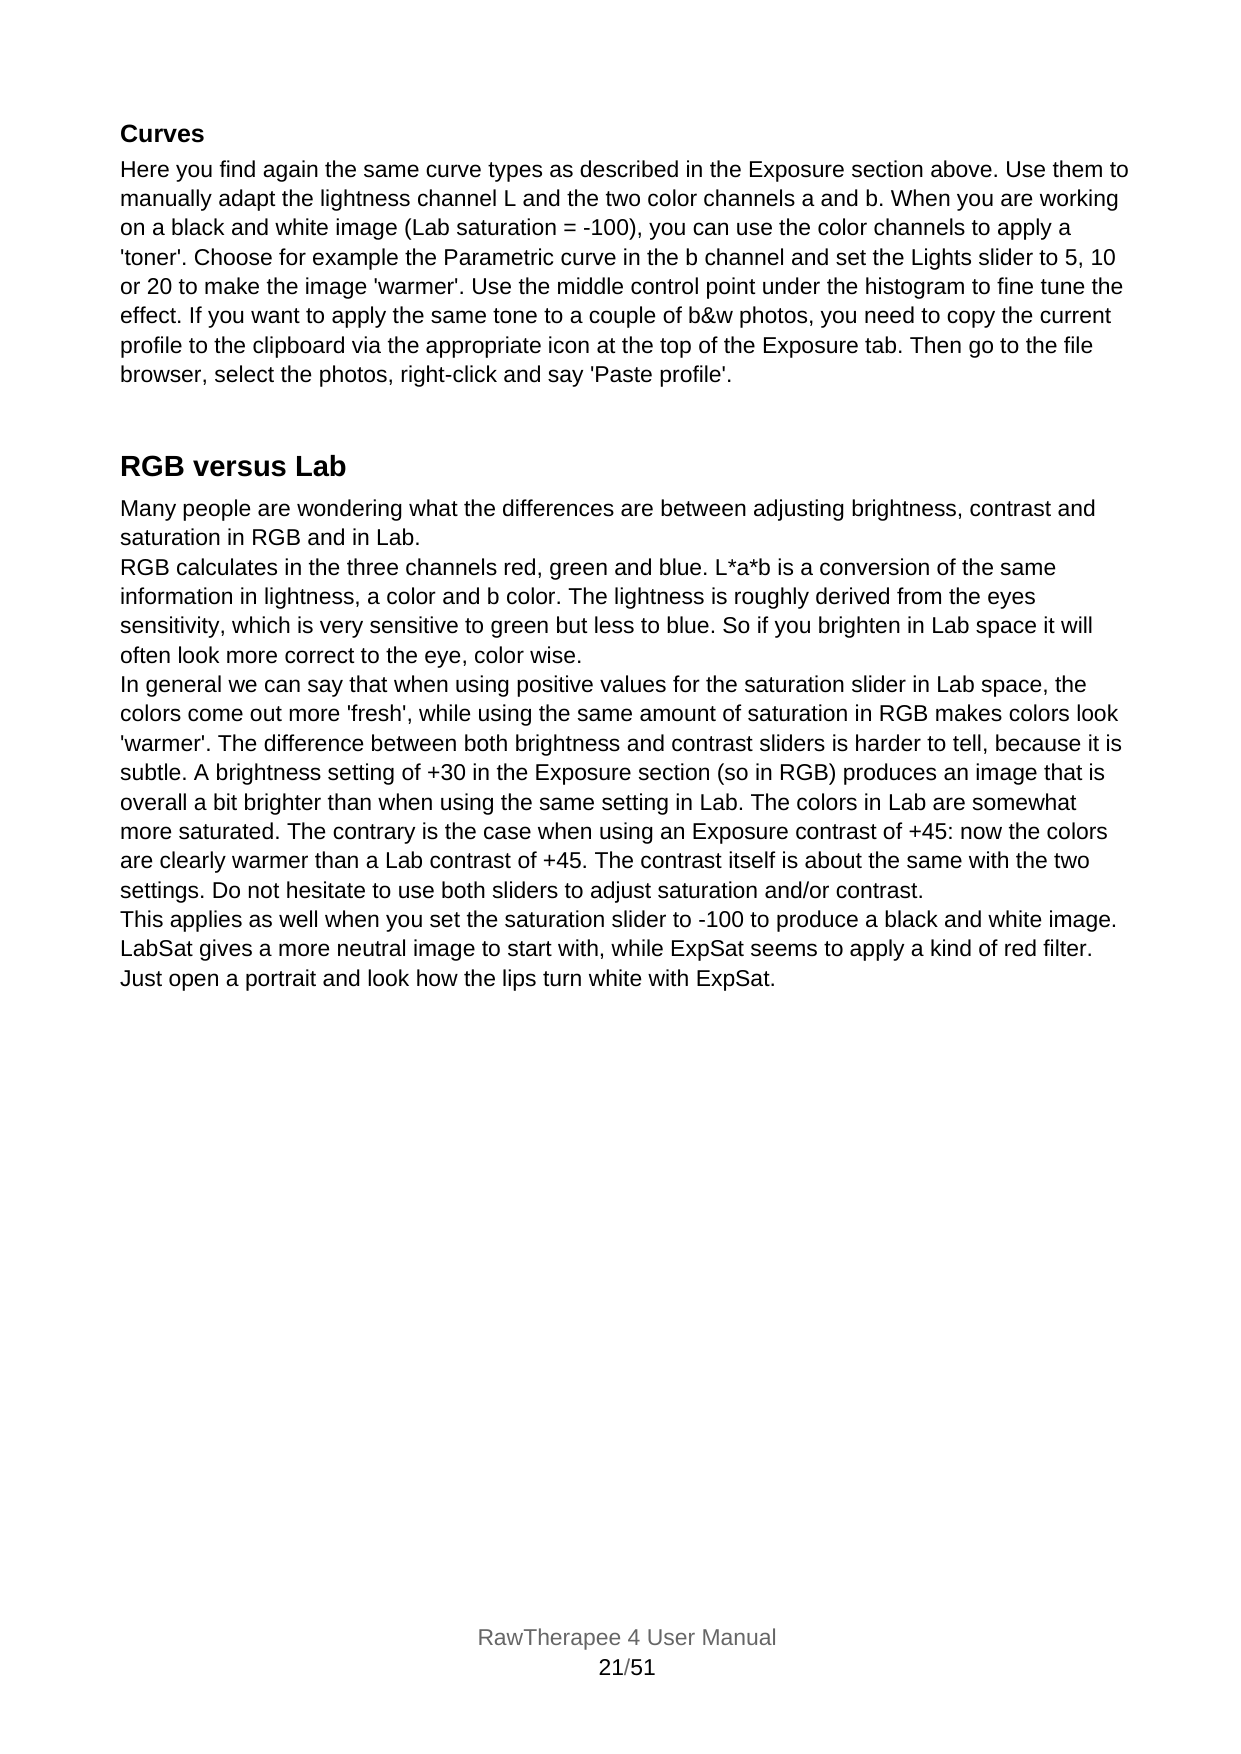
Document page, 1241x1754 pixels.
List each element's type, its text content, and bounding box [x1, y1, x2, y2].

text Here you find again the same curve types as described in the Exposure section above. Use them to manually adapt the lightness channel L and the two color channels a and b. When you are working on a black and white image (Lab saturation = -100), you can use the color channels to apply a 'toner'. Choose for example the Parametric curve in the b channel and set the Lights slider to 5, 10 or 20 to make the image 'warmer'. Use the middle control point under the histogram to fine tune the effect. If you want to apply the same tone to a couple of b&w photos, you need to copy the current profile to the clipboard via the appropriate icon at the top of the Exposure tab. Then go to the file browser, select the photos, right-click and say 'Paste profile'. [120, 156, 1134, 387]
text RGB calculates in the three channels red, green and blue. L*a*b is a conversion of the same information in lightness, a color and b color. The lightness is roughly derived from the eyes sensitivity, which is very sensitive to green but less to blue. So if you brighten in Lab space it will often look more correct to the eye, color wise. [120, 554, 1134, 668]
text Many people are wondering what the differences are between adjusting brightness, contrast and saturation in RGB and in Lab. [120, 496, 1134, 551]
text In general we can say that when using positive values for the saturation slider in Lab space, the colors come out more 'fresh', while using the same amount of saturation in RGB makes colors look 'warmer'. The difference between both brightness and contrast sliders is harder to tell, because it is subtle. A brightness setting of +30 in the Exposure section (so in RGB) produces an image that is overall a bit brighter than when using the same setting in Lab. The colors in Lab are somewhat more saturated. The contrary is the case when using an Exposure contrast of +45: now the colors are clearly warmer than a Lab contrast of +45. The contrast itself is about the same with the two settings. Do not hesitate to use both sliders to adjust saturation and/or contrast. [120, 672, 1134, 903]
subtitle RGB versus Lab [120, 450, 1134, 482]
subtitle Curves [120, 120, 1134, 148]
text This applies as well when you set the saturation slider to -100 to produce a black and white image. LabSat gives a more neutral image to start with, while ExpSat seems to apply a kind of red filter. Just open a portrait and look how the lips turn white with ExpSat. [120, 907, 1134, 991]
